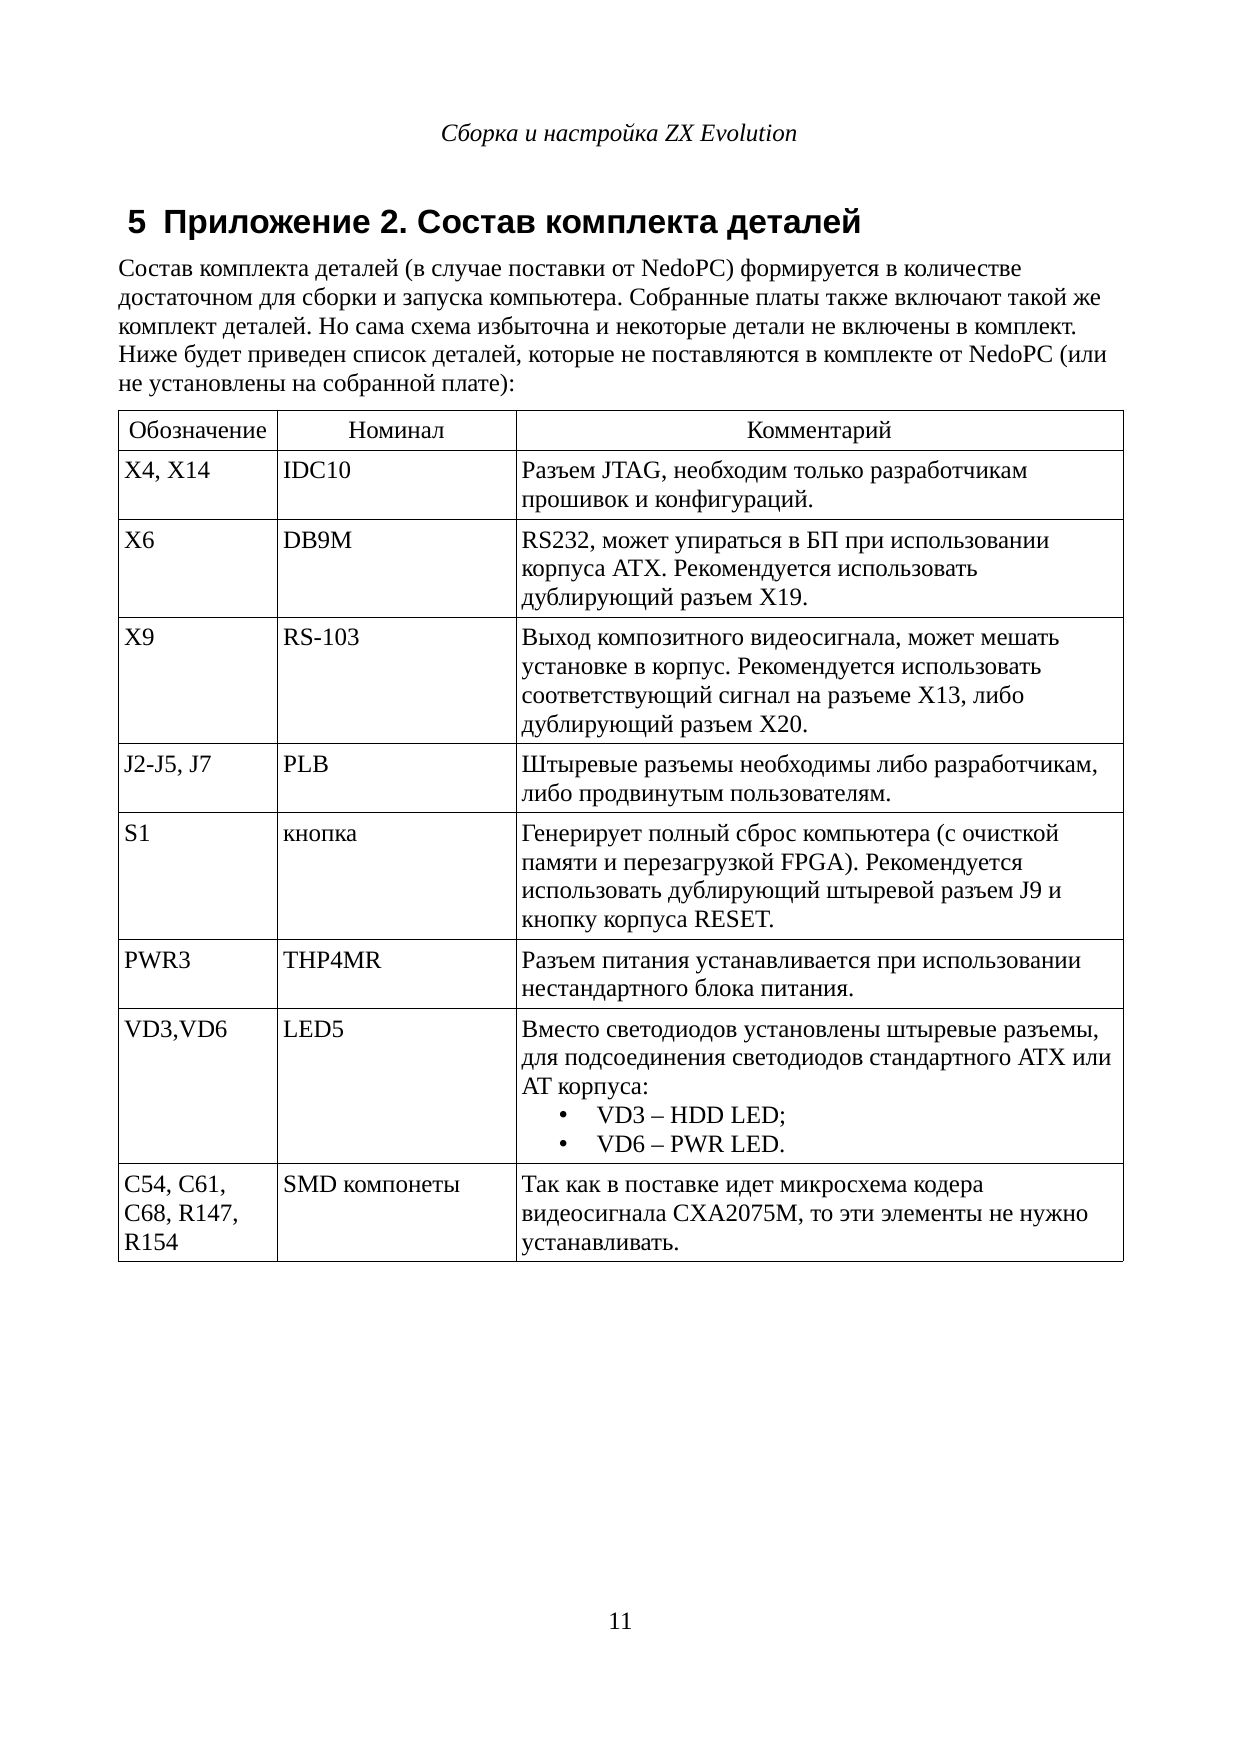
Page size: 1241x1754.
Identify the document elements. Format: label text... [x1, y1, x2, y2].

table_cell Так как в поставке идет микросхема кодера видеосигнала CXA2075M, то эти элементы не нужно устанавливать. [517, 1164, 1123, 1261]
table_cell DB9M [278, 520, 516, 617]
table_cell Генерирует полный сброс компьютера (с очисткой памяти и перезагрузкой FPGA). Рекомендуется использовать дублирующий штыревой разъем J9 и кнопку корпуса RESET. [517, 813, 1123, 939]
table_cell PLB [278, 744, 516, 812]
table_header Комментарий [517, 411, 1123, 450]
table_header Обозначение [119, 411, 277, 450]
table_cell J2-J5, J7 [119, 744, 277, 812]
table_cell SMD компонеты [278, 1164, 516, 1261]
table_cell Выход композитного видеосигнала, может мешать установке в корпус. Рекомендуется использовать соответствующий сигнал на разъеме X13, либо дублирующий разъем X20. [517, 618, 1123, 743]
table_header Номинал [278, 411, 516, 450]
table_cell RS-103 [278, 618, 516, 743]
table_cell X4, X14 [119, 451, 277, 519]
table_cell кнопка [278, 813, 516, 939]
text Состав комплекта деталей (в случае поставки от NedoPC) формируется в количестве достаточном для сборки и запуска компьютера. Собранные платы также включают такой же комплект деталей. Но сама схема избыточна и некоторые детали не включены в комплект. Ниже будет приведен список деталей, которые не поставляются в комплекте от NedoPC (или не установлены на собранной плате): [118, 253, 1122, 397]
table_cell Разъем питания устанавливается при использовании нестандартного блока питания. [517, 940, 1123, 1008]
table_cell LED5 [278, 1009, 516, 1163]
subtitle Приложение 2. Состав комплекта деталей [118, 202, 1122, 241]
table_cell PWR3 [119, 940, 277, 1008]
table_cell C54, C61, C68, R147, R154 [119, 1164, 277, 1261]
table_cell Разъем JTAG, необходим только разработчикам прошивок и конфигураций. [517, 451, 1123, 519]
table_cell IDC10 [278, 451, 516, 519]
table_cell Штыревые разъемы необходимы либо разработчикам, либо продвинутым пользователям. [517, 744, 1123, 812]
table_cell RS232, может упираться в БП при использовании корпуса АТХ. Рекомендуется использовать дублирующий разъем X19. [517, 520, 1123, 617]
table_cell VD3,VD6 [119, 1009, 277, 1163]
table_cell Вместо светодиодов установлены штыревые разъемы, для подсоединения светодиодов стандартного ATX или AT корпуса: VD3 – HDD LED; VD6 – PWR LED. [517, 1009, 1123, 1163]
table_cell X6 [119, 520, 277, 617]
table_cell X9 [119, 618, 277, 743]
table_cell THP4MR [278, 940, 516, 1008]
table_cell S1 [119, 813, 277, 939]
